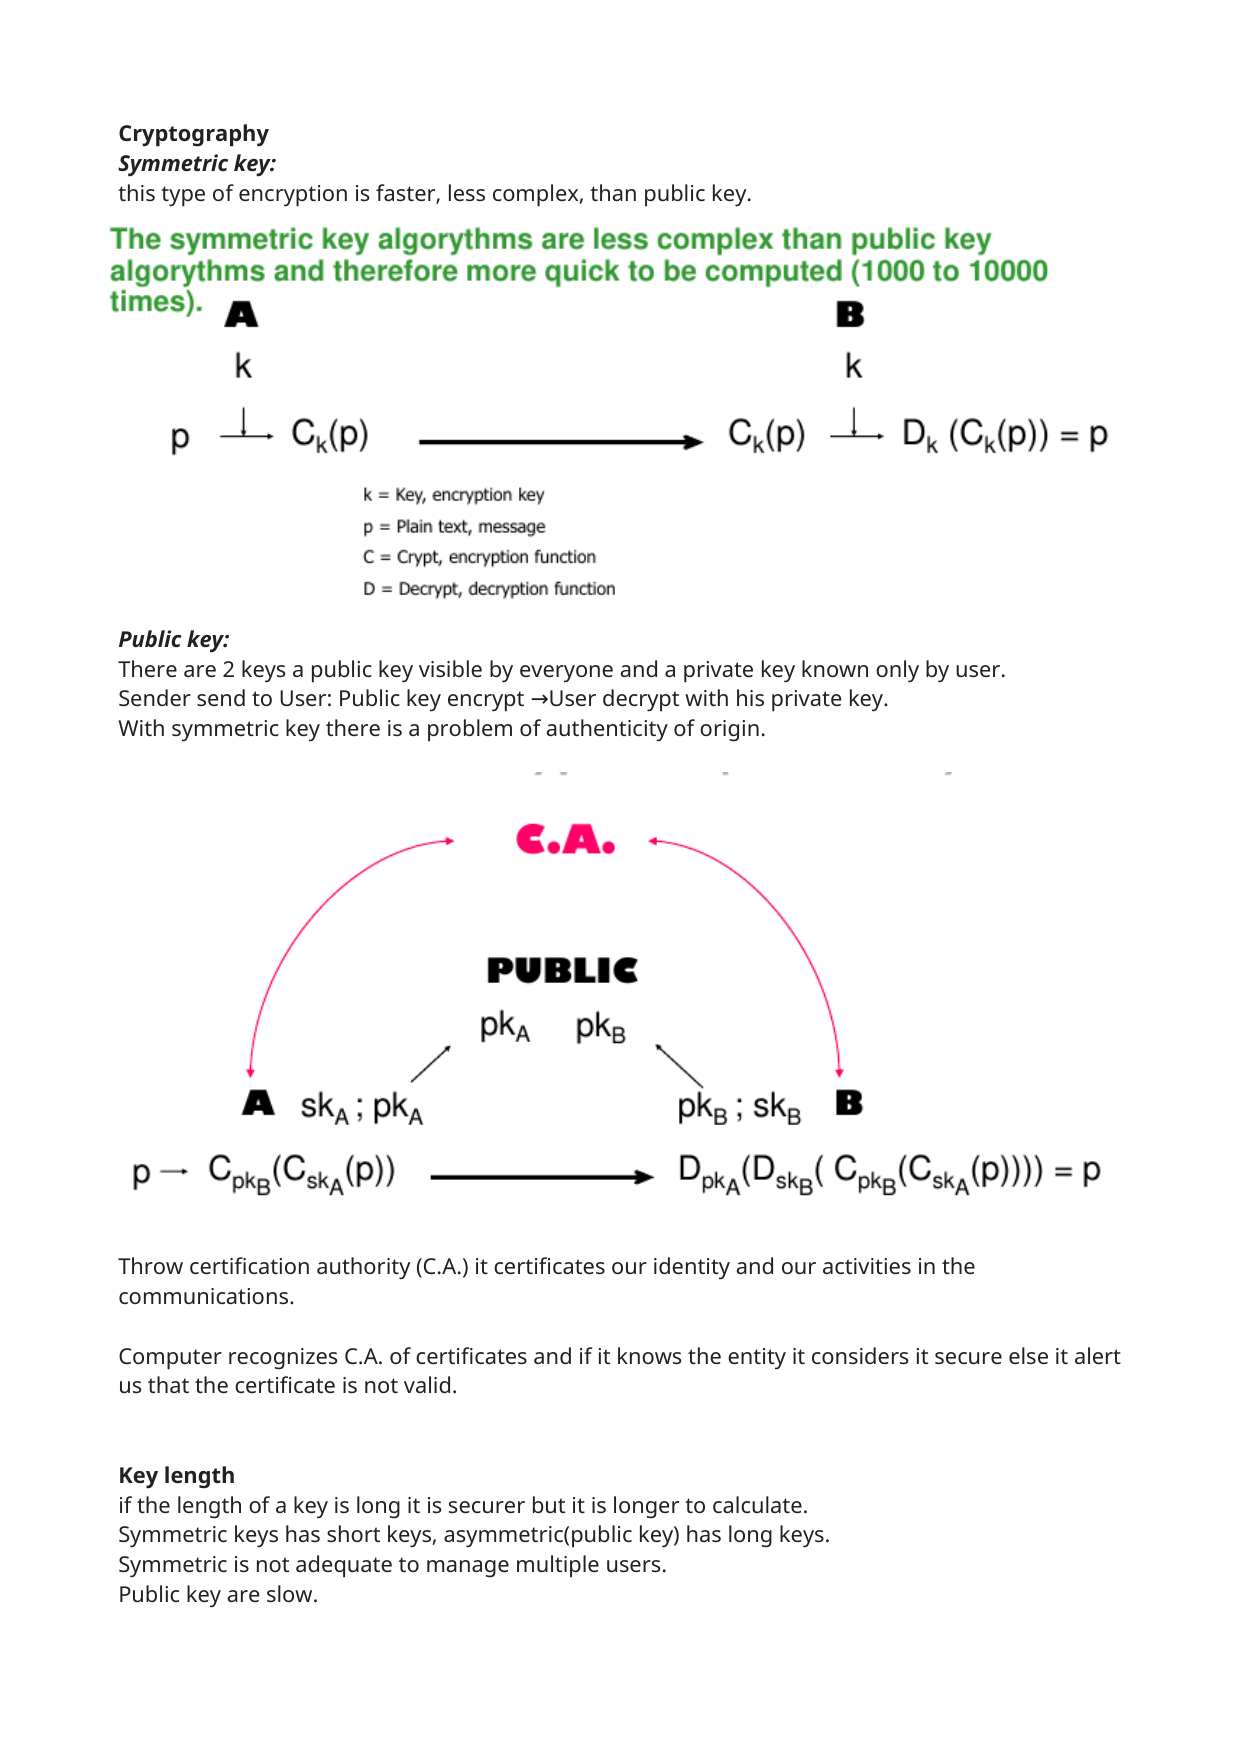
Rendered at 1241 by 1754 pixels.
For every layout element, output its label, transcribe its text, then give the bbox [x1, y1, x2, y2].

text Public key are slow. [118, 1579, 1122, 1609]
text There are 2 keys a public key visible by everyone and a private key known only by user. [118, 654, 1122, 683]
text Symmetric keys has short keys, asymmetric(public key) has long keys. [118, 1519, 1122, 1549]
text With symmetric key there is a problem of authenticity of origin. [118, 713, 1122, 743]
text Symmetric key: [118, 148, 1122, 178]
text Key length [118, 1460, 1122, 1489]
text Cryptography [118, 118, 1122, 148]
text if the length of a key is long it is securer but it is longer to calculate. [118, 1489, 1122, 1519]
picture [100, 207, 1140, 624]
text Throw certification authority (C.A.) it certificates our identity and our activities in the communications. [118, 1251, 1122, 1311]
text Symmetric is not adequate to manage multiple users. [118, 1549, 1122, 1579]
picture [118, 772, 1123, 1222]
text Public key: [118, 624, 1122, 654]
text Computer recognizes C.A. of certificates and if it knows the entity it considers it secure else it alert us that the certificate is not valid. [118, 1341, 1122, 1400]
text Sender send to User: Public key encrypt →User decrypt with his private key. [118, 683, 1122, 713]
text this type of encryption is faster, less complex, than public key. [118, 178, 1122, 207]
